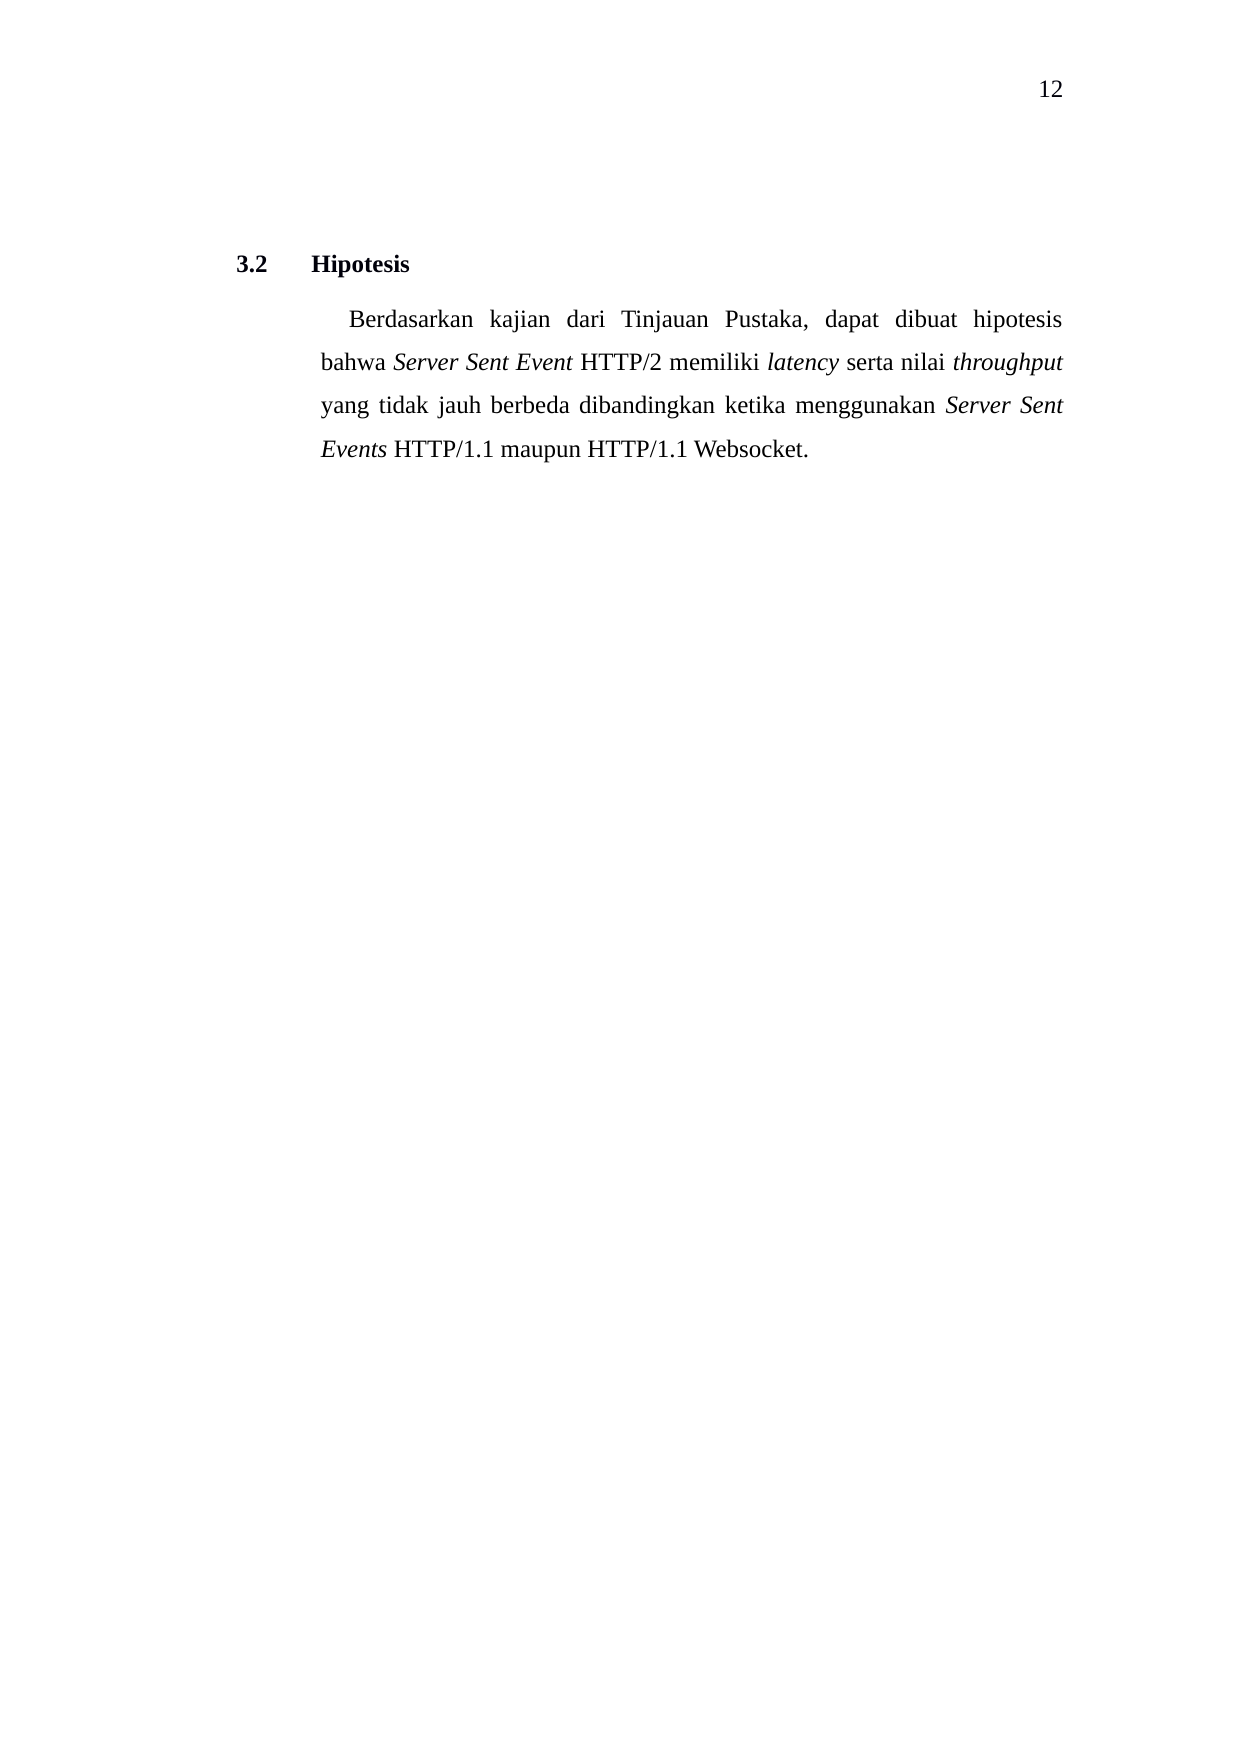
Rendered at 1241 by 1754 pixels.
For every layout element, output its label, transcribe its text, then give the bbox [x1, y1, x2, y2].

subtitle 3.2 Hipotesis [236, 249, 1063, 277]
text Berdasarkan kajian dari Tinjauan Pustaka, dapat dibuat hipotesis bahwa Server Sent Event HTTP/2 memiliki latency serta nilai throughput yang tidak jauh berbeda dibandingkan ketika menggunakan Server Sent Events HTTP/1.1 maupun HTTP/1.1 Websocket. [321, 304, 1063, 462]
